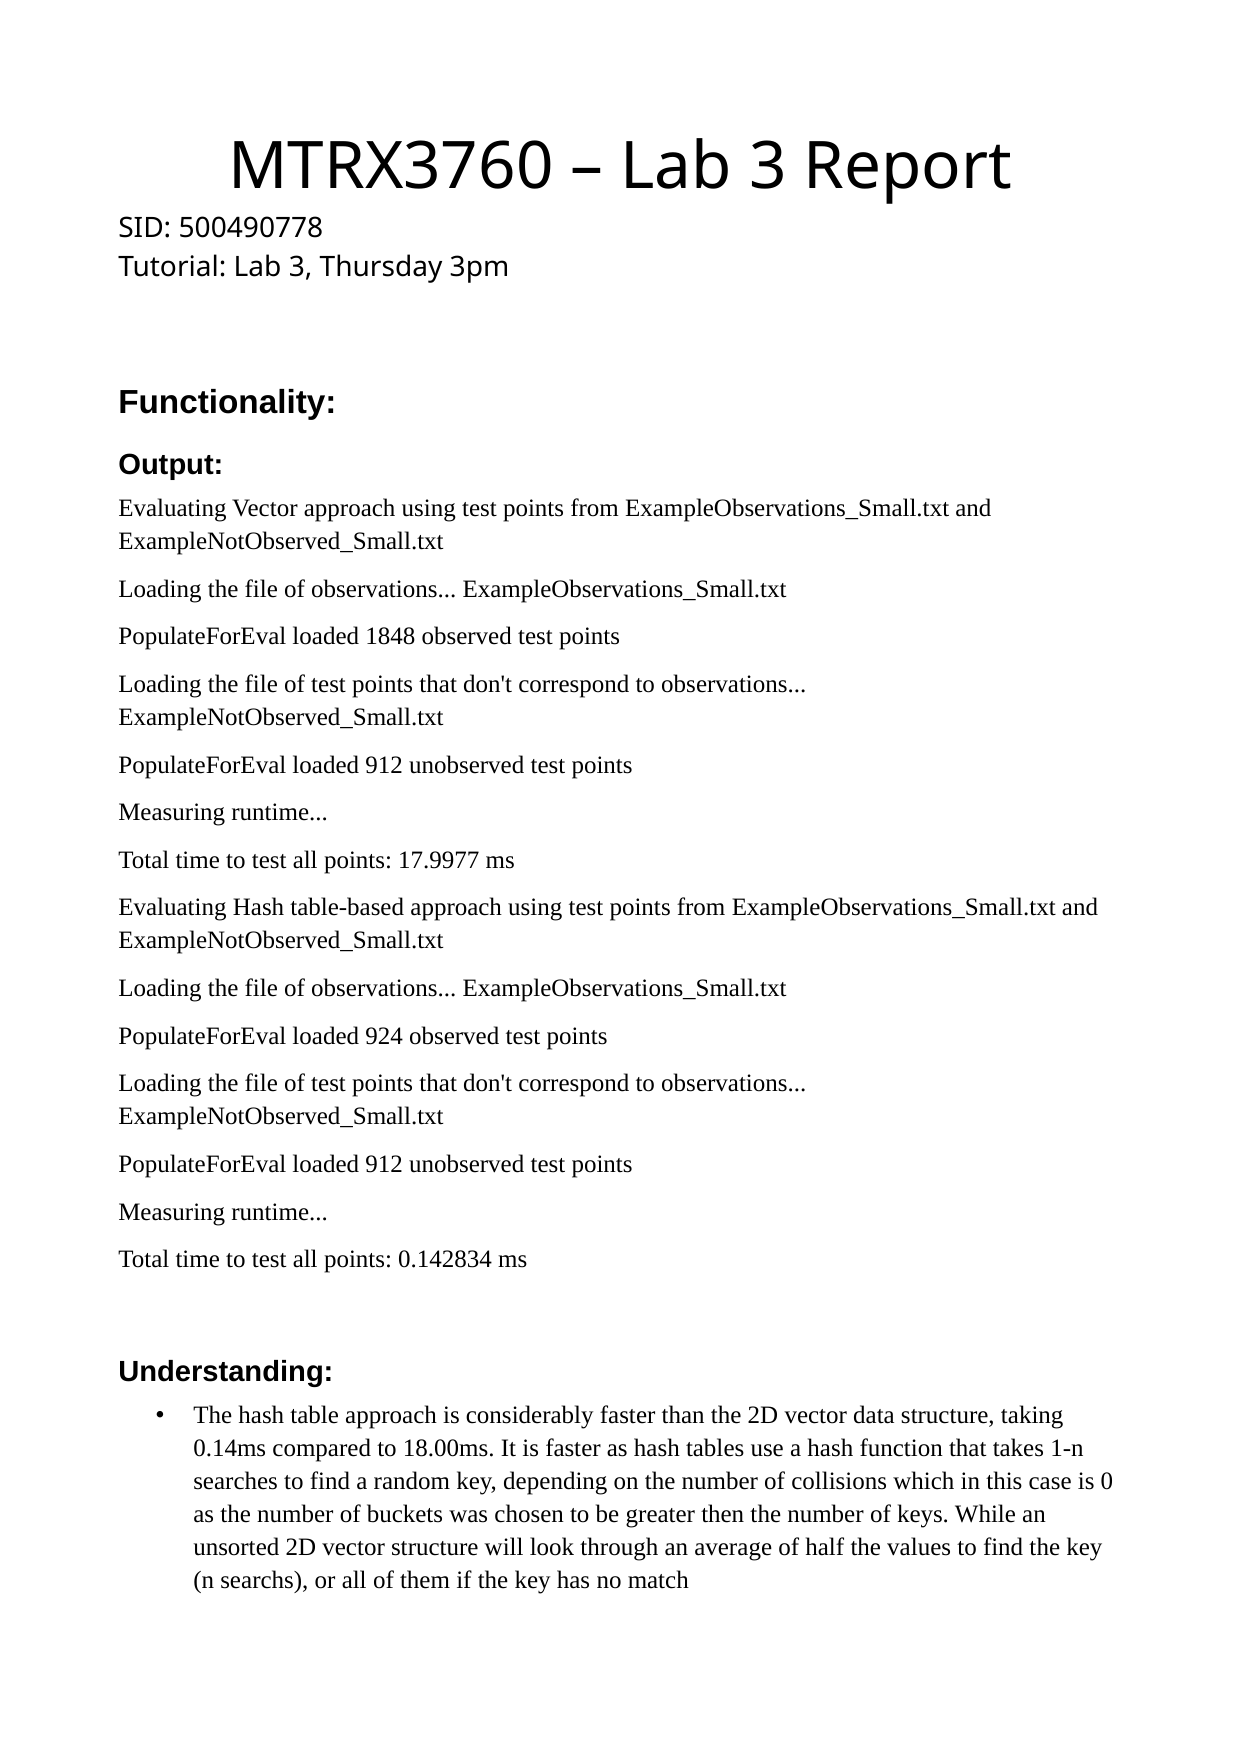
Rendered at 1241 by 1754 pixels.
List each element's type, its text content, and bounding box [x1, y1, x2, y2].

text Loading the file of test points that don't correspond to observations... ExampleNotObserved_Small.txt [118, 669, 1122, 731]
text Measuring runtime... [118, 797, 1122, 826]
text PopulateForEval loaded 912 unobserved test points [118, 750, 1122, 778]
text Loading the file of test points that don't correspond to observations... ExampleNotObserved_Small.txt [118, 1068, 1122, 1130]
text Loading the file of observations... ExampleObservations_Small.txt [118, 574, 1122, 603]
text SID: 500490778 Tutorial: Lab 3, Thursday 3pm [118, 207, 1122, 284]
text Loading the file of observations... ExampleObservations_Small.txt [118, 973, 1122, 1002]
text PopulateForEval loaded 912 unobserved test points [118, 1149, 1122, 1178]
subtitle Functionality: [118, 382, 1122, 420]
text PopulateForEval loaded 1848 observed test points [118, 621, 1122, 650]
text Evaluating Hash table-based approach using test points from ExampleObservations_Small.txt and ExampleNotObserved_Small.txt [118, 892, 1122, 954]
text Measuring runtime... [118, 1197, 1122, 1225]
subtitle Understanding: [118, 1354, 1122, 1387]
subtitle Output: [118, 447, 1122, 481]
text Total time to test all points: 0.142834 ms [118, 1244, 1122, 1273]
text Total time to test all points: 17.9977 ms [118, 845, 1122, 874]
list The hash table approach is considerably faster than the 2D vector data structure, taking 0.14ms compared to 18.00ms. It is faster as hash tables use a hash function that takes 1-n searches to find a random key, depending on the number of collisions which in this case is 0 as the number of buckets was chosen to be greater then the number of keys. While an unsorted 2D vector structure will look through an average of half the values to find the key (n searchs), or all of them if the key has no match [156, 1400, 1122, 1594]
text PopulateForEval loaded 924 observed test points [118, 1021, 1122, 1049]
text MTRX3760 – Lab 3 Report [118, 118, 1122, 207]
text Evaluating Vector approach using test points from ExampleObservations_Small.txt and ExampleNotObserved_Small.txt [118, 493, 1122, 555]
